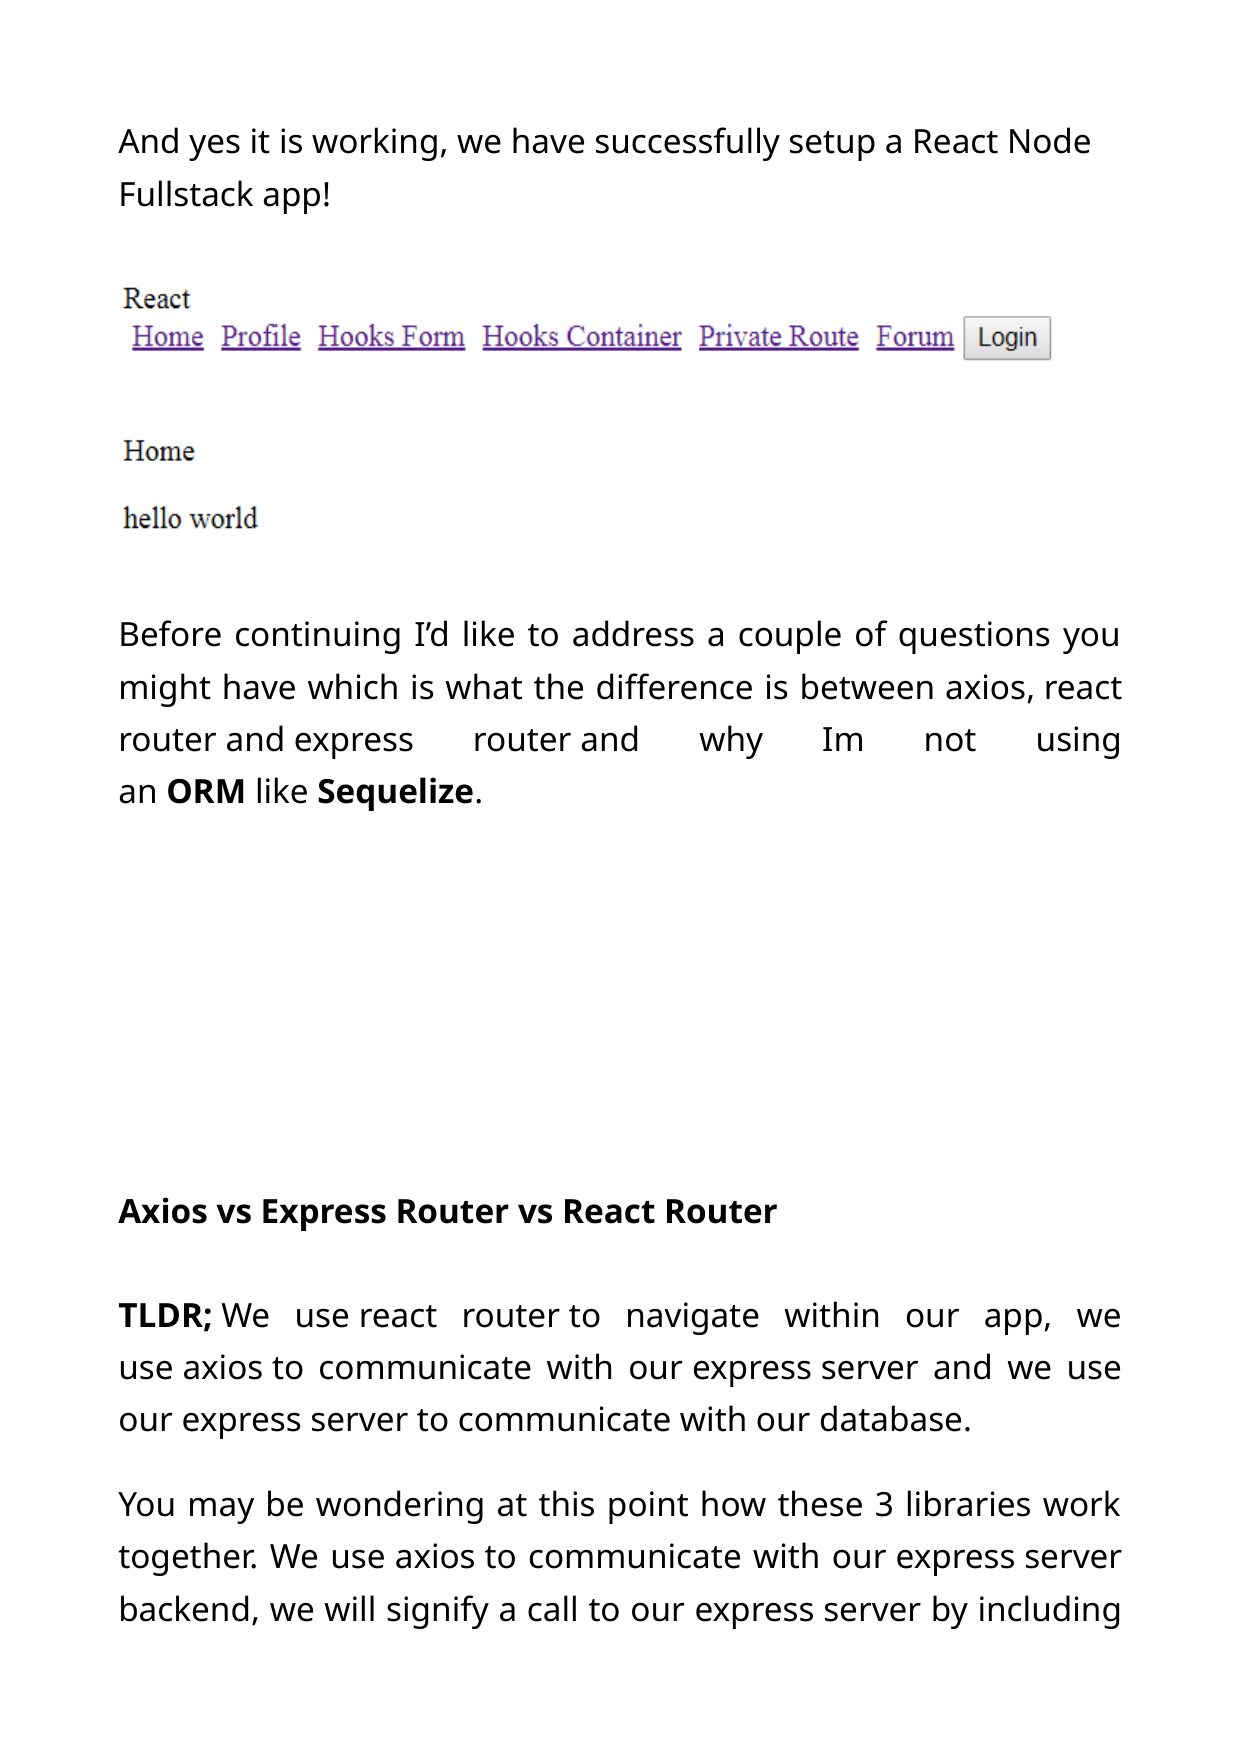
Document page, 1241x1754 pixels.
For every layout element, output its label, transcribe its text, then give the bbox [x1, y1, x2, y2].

text TLDR; We use react router to navigate within our app, we use axios to communicate with our express server and we use our express server to communicate with our database. [118, 1291, 1122, 1441]
text And yes it is working, we have successfully setup a React Node Fullstack app! [118, 118, 1122, 216]
text Before continuing I’d like to address a couple of questions you might have which is what the difference is between axios, react router and express router and why Im not using an ORM like Sequelize. [118, 611, 1122, 813]
text You may be wondering at this point how these 3 libraries work together. We use axios to communicate with our express server backend, we will signify a call to our express server by including [118, 1481, 1122, 1631]
picture [118, 274, 1103, 574]
subtitle Axios vs Express Router vs React Router [118, 1188, 1122, 1233]
